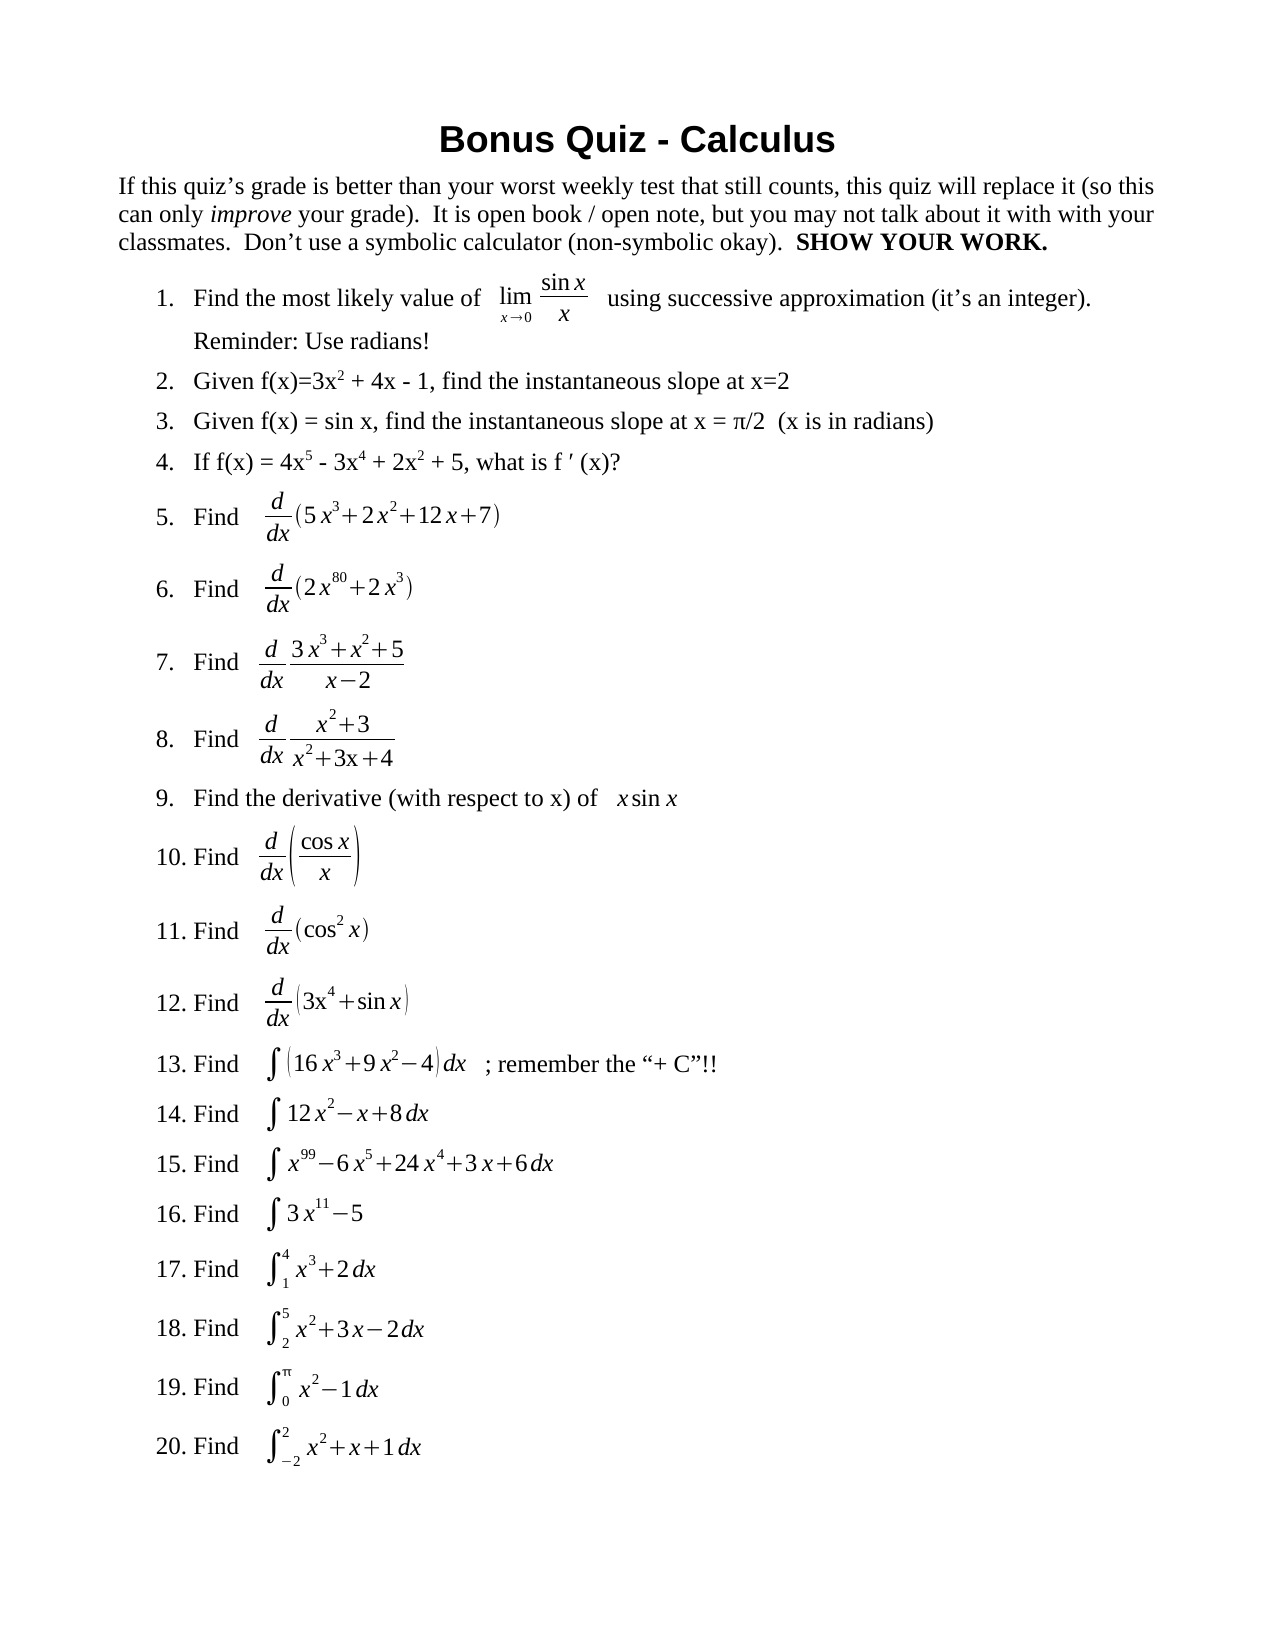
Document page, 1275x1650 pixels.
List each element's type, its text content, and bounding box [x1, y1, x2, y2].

list Find [156, 824, 1157, 889]
list Find [156, 1305, 1157, 1352]
list Find [156, 1245, 1157, 1292]
list If f(x) = 4x5 - 3x4 + 2x2 + 5, what is f ′ (x)? [156, 448, 1157, 475]
list Find [156, 973, 1157, 1032]
list Find [156, 902, 1157, 961]
list Find the most likely value ofusing successive approximation (it’s an integer). Reminder: Use radians! [156, 268, 1157, 355]
list Find [156, 559, 1157, 618]
list Find ; remember the “+ C”!! [156, 1045, 1157, 1082]
list Find [156, 706, 1157, 772]
list Find [156, 1195, 1157, 1232]
list Find [156, 1423, 1157, 1470]
list Find [156, 1145, 1157, 1182]
list Given f(x) = sin x, find the instantaneous slope at x = π/2 (x is in radians) [156, 407, 1157, 435]
list Find [156, 488, 1157, 547]
list Find [156, 1364, 1157, 1410]
list Find the derivative (with respect to x) of [156, 784, 1157, 812]
list Find [156, 631, 1157, 693]
list Find [156, 1095, 1157, 1132]
title Bonus Quiz - Calculus [118, 118, 1157, 160]
text If this quiz’s grade is better than your worst weekly test that still counts, this quiz will replace it (so this can only improve your grade). It is open book / open note, but you may not talk about it with with your classmates. Don’t use a symbolic calculator (non-symbolic okay). SHOW YOUR WORK. [118, 172, 1157, 256]
list Given f(x)=3x2 + 4x - 1, find the instantaneous slope at x=2 [156, 367, 1157, 395]
